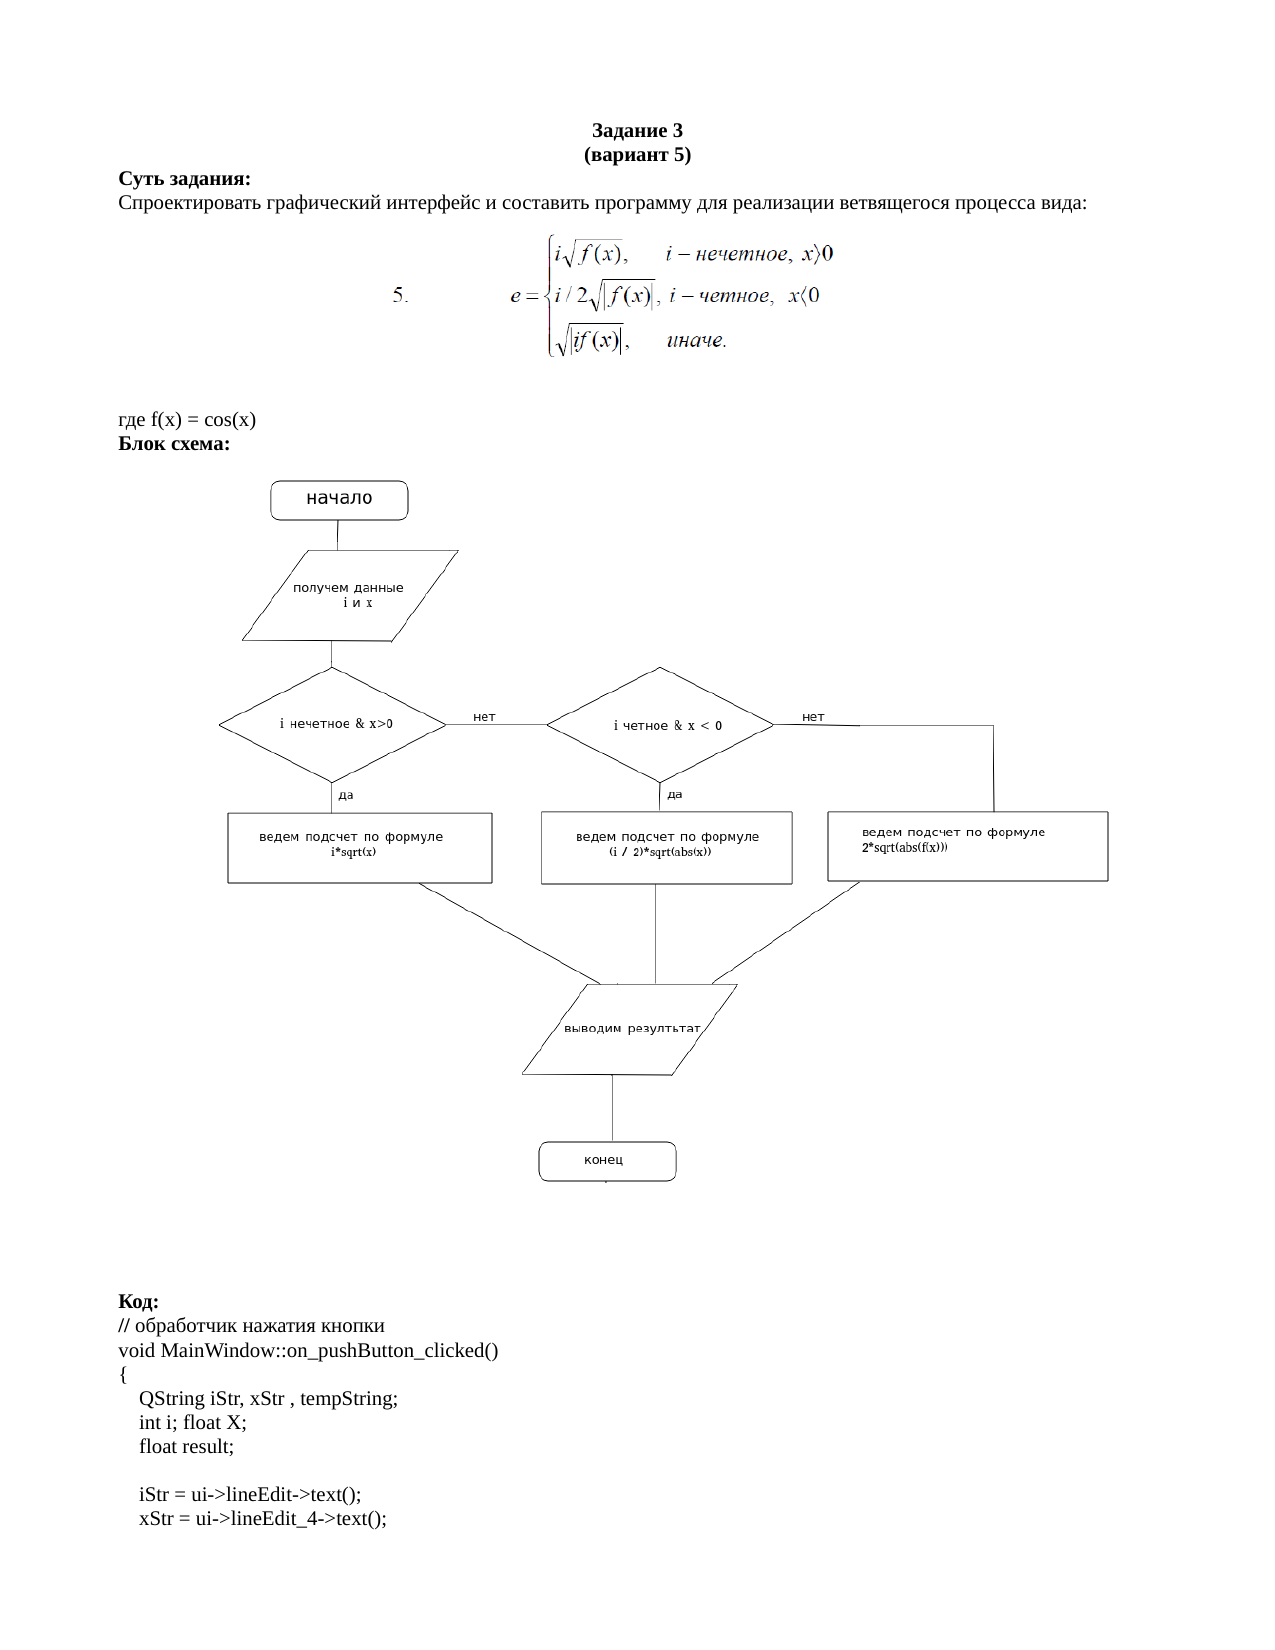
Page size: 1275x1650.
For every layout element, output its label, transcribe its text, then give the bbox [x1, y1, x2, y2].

text Спроектировать графический интерфейс и составить программу для реализации ветвящегося процесса вида: [118, 190, 1157, 214]
text Задание 3 [118, 118, 1157, 142]
picture [381, 214, 894, 369]
text // обработчик нажатия кнопки [118, 1313, 1157, 1337]
text void MainWindow::on_pushButton_clicked() [118, 1337, 1157, 1362]
text Код: [118, 1290, 1157, 1313]
text где f(x) = cos(x) [118, 407, 1157, 431]
text float result; [118, 1434, 1157, 1458]
picture [118, 455, 1157, 1290]
text int i; float X; [118, 1410, 1157, 1434]
text xStr = ui->lineEdit_4->text(); [118, 1506, 1157, 1530]
text Суть задания: [118, 166, 1157, 190]
text QString iStr, xStr , tempString; [118, 1386, 1157, 1410]
text Блок схема: [118, 431, 1157, 455]
text { [118, 1362, 1157, 1386]
text iStr = ui->lineEdit->text(); [118, 1482, 1157, 1506]
text (вариант 5) [118, 142, 1157, 166]
